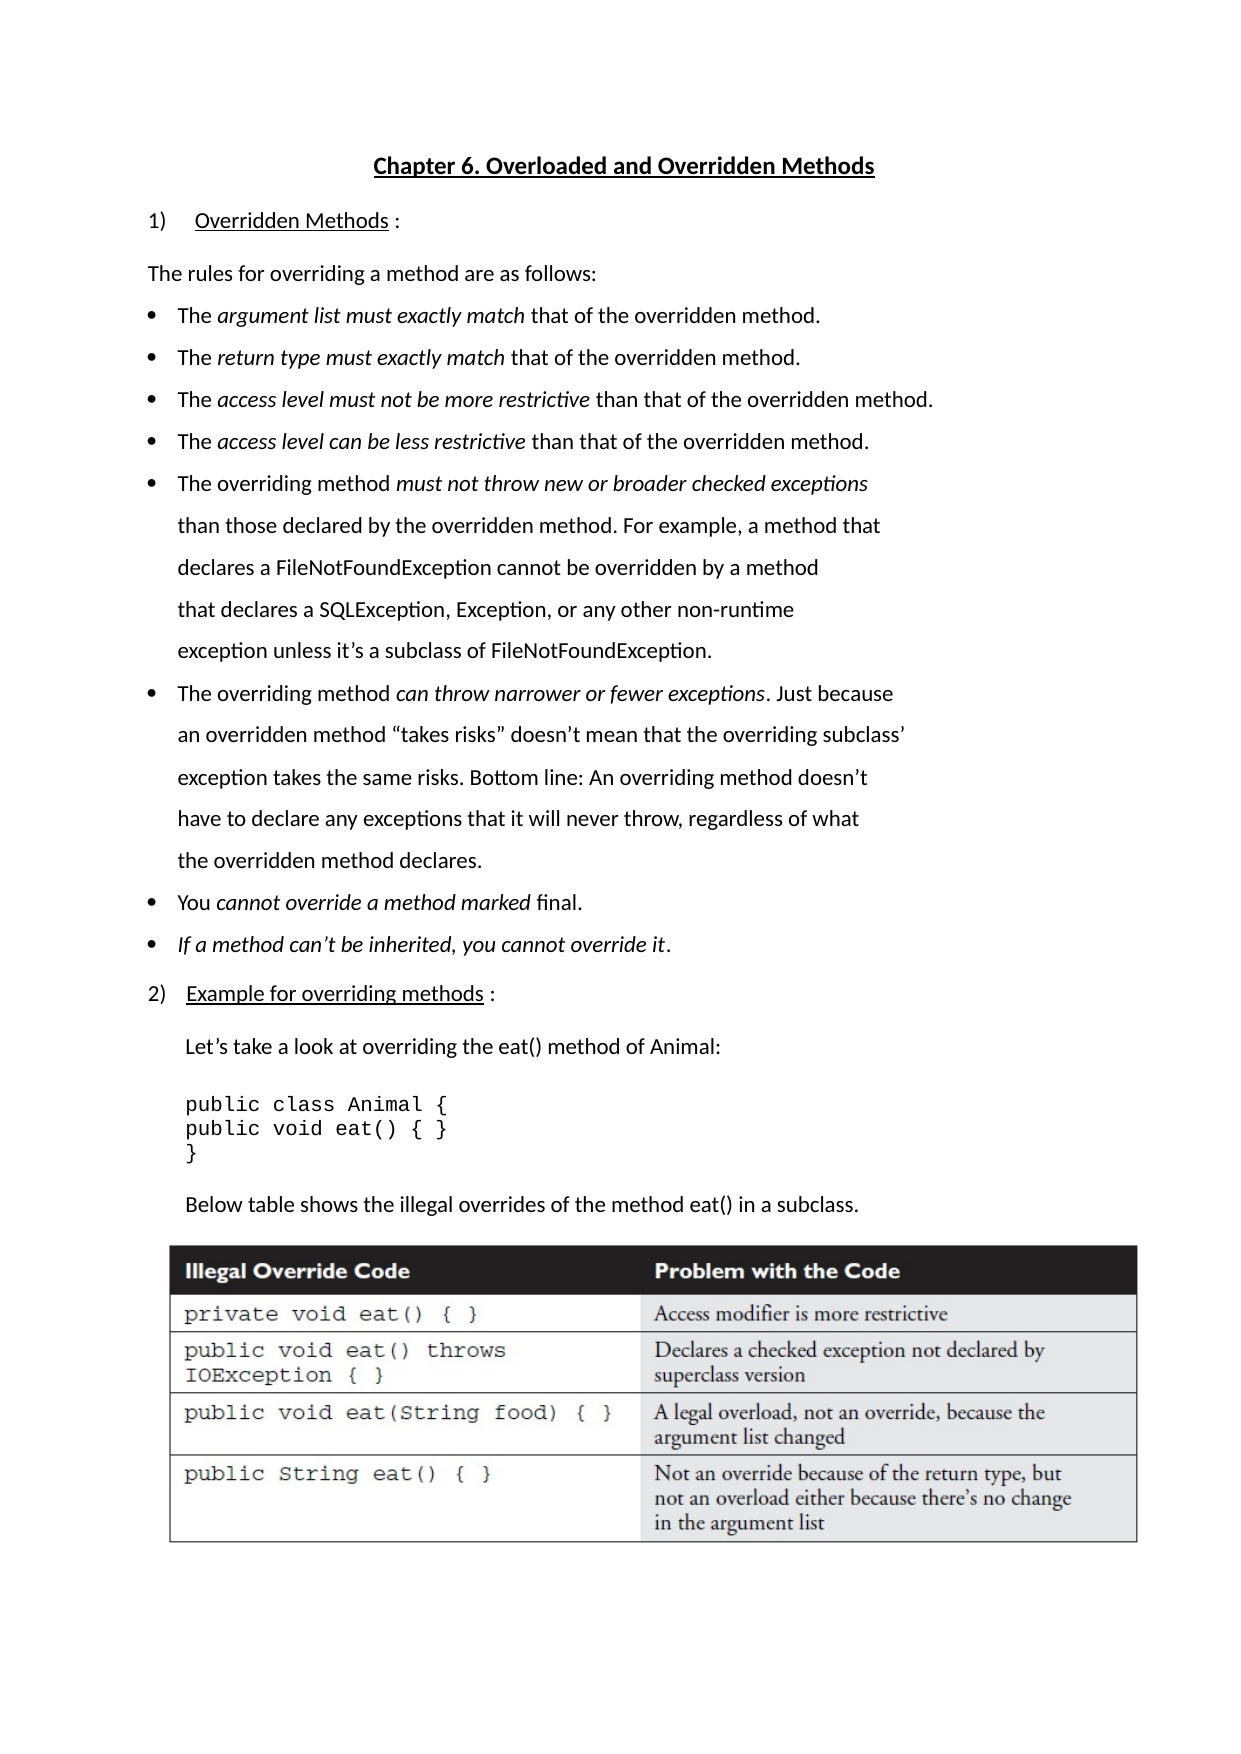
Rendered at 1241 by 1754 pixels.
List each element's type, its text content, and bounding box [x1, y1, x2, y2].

list The overriding method can throw narrower or fewer exceptions. Just because [148, 679, 1159, 707]
text have to declare any exceptions that it will never throw, regardless of what [177, 804, 1159, 833]
list The argument list must exactly match that of the overridden method. [148, 301, 1159, 329]
text than those declared by the overridden method. For example, a method that [177, 511, 1159, 539]
list The access level must not be more restrictive than that of the overridden method. [148, 385, 1159, 413]
list The overriding method must not throw new or broader checked exceptions [148, 469, 1159, 497]
list } [185, 1142, 1159, 1165]
list Example for overriding methods : [148, 979, 1159, 1007]
list Below table shows the illegal overrides of the method eat() in a subclass. [185, 1190, 1159, 1218]
list If a method can’t be inherited, you cannot override it. [148, 931, 1159, 958]
text an overridden method “takes risks” doesn’t mean that the overriding subclass’ [177, 721, 1159, 749]
list You cannot override a method marked final. [148, 888, 1159, 917]
list public class Animal { [185, 1094, 1159, 1118]
text that declares a SQLException, Exception, or any other non-runtime [177, 595, 1159, 623]
text Chapter 6. Overloaded and Overridden Methods [89, 150, 1159, 181]
list Overridden Methods : [148, 206, 1159, 234]
text exception unless it’s a subclass of FileNotFoundException. [177, 637, 1159, 665]
list public void eat() { } [185, 1118, 1159, 1142]
text exception takes the same risks. Bottom line: An overriding method doesn’t [177, 763, 1159, 791]
text declares a FileNotFoundException cannot be overridden by a method [177, 553, 1159, 581]
list The access level can be less restrictive than that of the overridden method. [148, 427, 1159, 455]
text The rules for overriding a method are as follows: [148, 259, 1159, 287]
list The return type must exactly match that of the overridden method. [148, 343, 1159, 371]
text the overridden method declares. [177, 847, 1159, 874]
picture [166, 1242, 1141, 1546]
list Let’s take a look at overriding the eat() method of Animal: [185, 1032, 1159, 1060]
